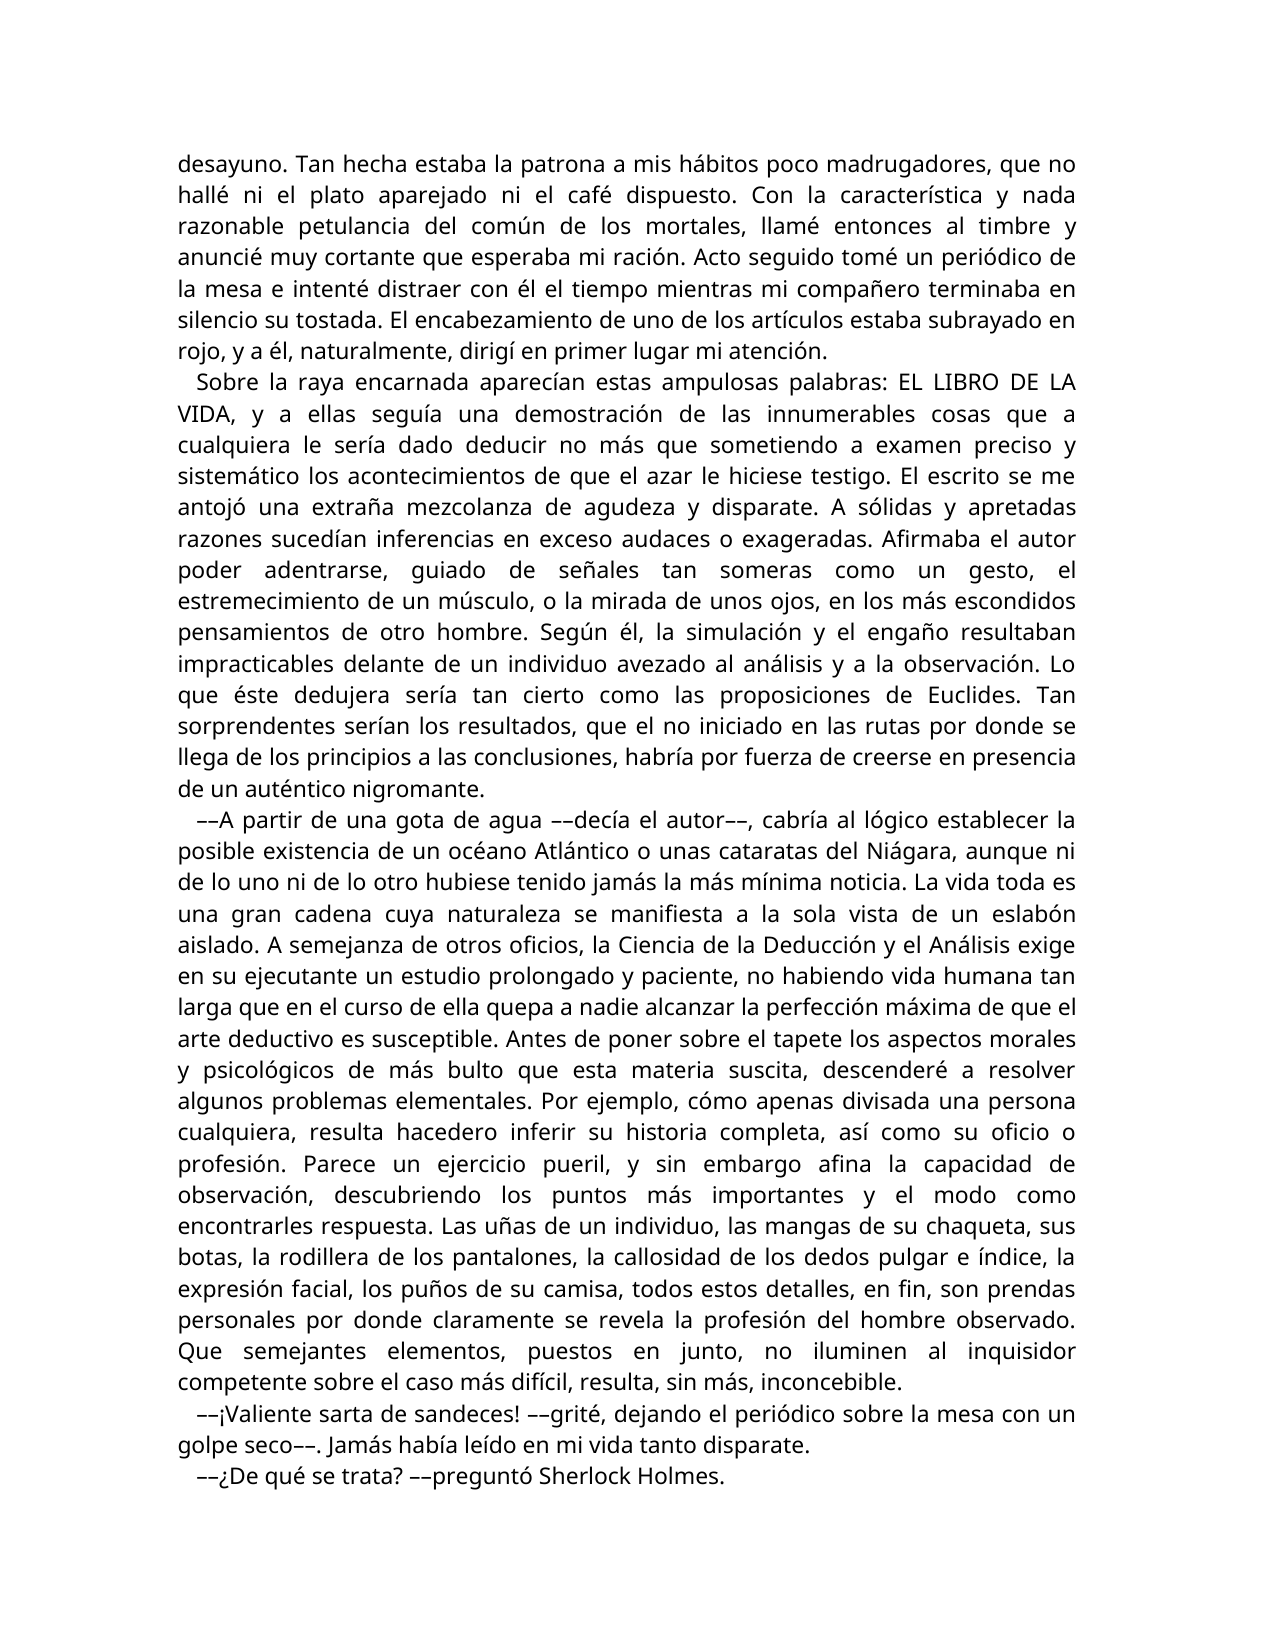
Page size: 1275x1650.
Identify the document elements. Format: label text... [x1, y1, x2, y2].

subtitle Sobre la raya encarnada aparecían estas ampulosas palabras: EL LIBRO DE LA VIDA, y a ellas seguía una demostración de las innumerables cosas que a cualquiera le sería dado deducir no más que sometiendo a examen preciso y sistemático los acontecimientos de que el azar le hiciese testigo. El escrito se me antojó una extraña mezcolanza de agudeza y disparate. A sólidas y apretadas razones sucedían inferencias en exceso audaces o exageradas. Afirmaba el autor poder adentrarse, guiado de señales tan someras como un gesto, el estremecimiento de un músculo, o la mirada de unos ojos, en los más escondidos pensamientos de otro hombre. Según él, la simulación y el engaño resultaban impracticables delante de un individuo avezado al análisis y a la observación. Lo que éste dedujera sería tan cierto como las proposiciones de Euclides. Tan sorprendentes serían los resultados, que el no iniciado en las rutas por donde se llega de los principios a las conclusiones, habría por fuerza de creerse en presencia de un auténtico nigromante. [177, 366, 1077, 804]
subtitle desayuno. Tan hecha estaba la patrona a mis hábitos poco madrugadores, que no hallé ni el plato aparejado ni el café dispuesto. Con la característica y nada razonable petulancia del común de los mortales, llamé entonces al timbre y anuncié muy cortante que esperaba mi ración. Acto seguido tomé un periódico de la mesa e intenté distraer con él el tiempo mientras mi compañero terminaba en silencio su tostada. El encabezamiento de uno de los artículos estaba subrayado en rojo, y a él, naturalmente, dirigí en primer lugar mi atención. [177, 148, 1077, 366]
subtitle ––¿De qué se trata? ––preguntó Sherlock Holmes. [177, 1460, 1077, 1491]
subtitle ––A partir de una gota de agua ––decía el autor––, cabría al lógico establecer la posible existencia de un océano Atlántico o unas cataratas del Niágara, aunque ni de lo uno ni de lo otro hubiese tenido jamás la más mínima noticia. La vida toda es una gran cadena cuya naturaleza se manifiesta a la sola vista de un eslabón aislado. A semejanza de otros oficios, la Ciencia de la Deducción y el Análisis exige en su ejecutante un estudio prolongado y paciente, no habiendo vida humana tan larga que en el curso de ella quepa a nadie alcanzar la perfección máxima de que el arte deductivo es susceptible. Antes de poner sobre el tapete los aspectos morales y psicológicos de más bulto que esta materia suscita, descenderé a resolver algunos problemas elementales. Por ejemplo, cómo apenas divisada una persona cualquiera, resulta hacedero inferir su historia completa, así como su oficio o profesión. Parece un ejercicio pueril, y sin embargo afina la capacidad de observación, descubriendo los puntos más importantes y el modo como encontrarles respuesta. Las uñas de un individuo, las mangas de su chaqueta, sus botas, la rodillera de los pantalones, la callosidad de los dedos pulgar e índice, la expresión facial, los puños de su camisa, todos estos detalles, en fin, son prendas personales por donde claramente se revela la profesión del hombre observado. Que semejantes elementos, puestos en junto, no iluminen al inquisidor competente sobre el caso más difícil, resulta, sin más, inconcebible. [177, 804, 1077, 1398]
subtitle ––¡Valiente sarta de sandeces! ––grité, dejando el periódico sobre la mesa con un golpe seco––. Jamás había leído en mi vida tanto disparate. [177, 1398, 1077, 1460]
